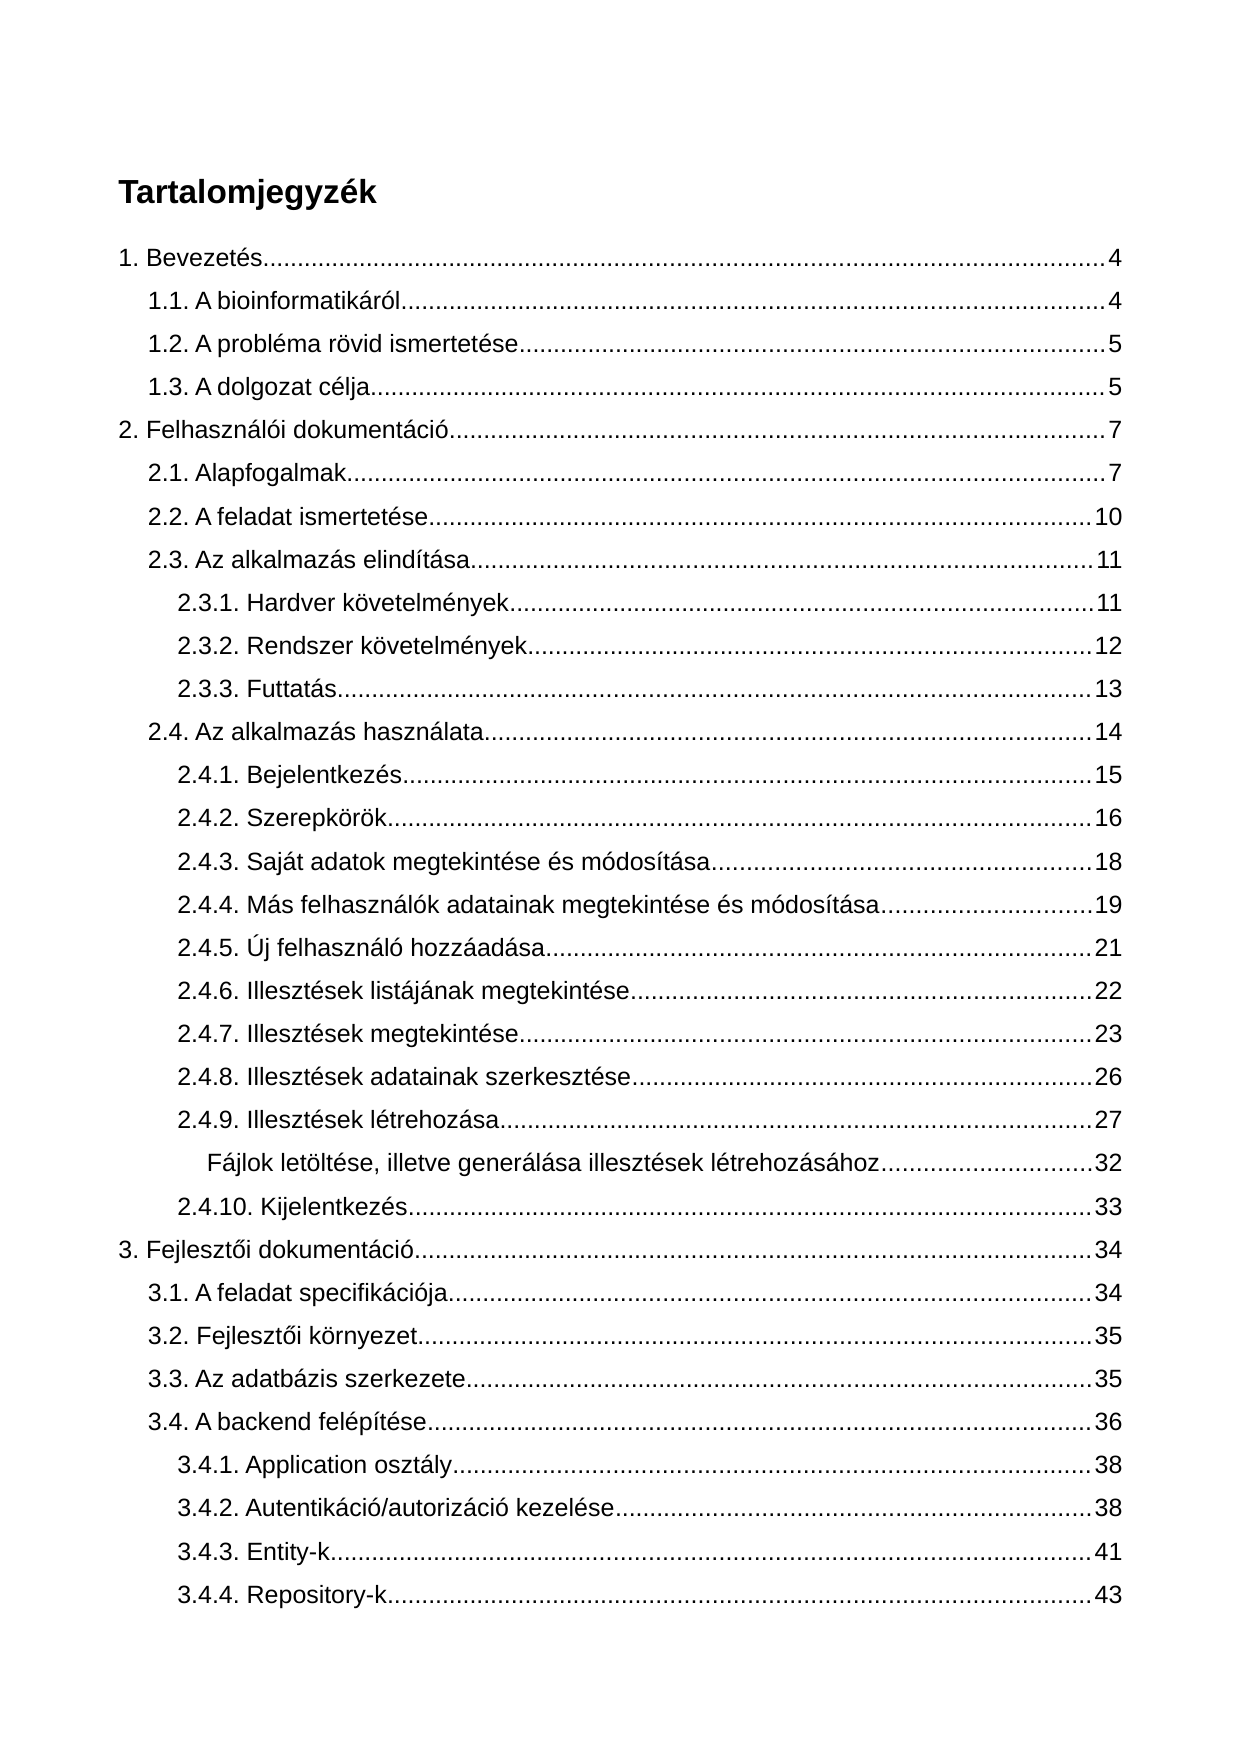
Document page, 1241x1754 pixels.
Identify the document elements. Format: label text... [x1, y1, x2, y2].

text 2.2. A feladat ismertetése 10 [148, 501, 1122, 530]
text 2.4. Az alkalmazás használata 14 [148, 717, 1122, 746]
text 3.1. A feladat specifikációja 34 [148, 1278, 1122, 1306]
text 2.1. Alapfogalmak 7 [148, 458, 1122, 487]
text 3.2. Fejlesztői környezet 35 [148, 1321, 1122, 1349]
text Fájlok letöltése, illetve generálása illesztések létrehozásához 32 [207, 1148, 1122, 1177]
text 2.3.3. Futtatás 13 [177, 674, 1122, 703]
text 3.4.3. Entity-k 41 [177, 1536, 1122, 1565]
text 3.4.2. Autentikáció/autorizáció kezelése 38 [177, 1493, 1122, 1522]
text 2.3. Az alkalmazás elindítása 11 [148, 544, 1122, 573]
text 3.4.1. Application osztály 38 [177, 1450, 1122, 1479]
text 1.3. A dolgozat célja 5 [148, 372, 1122, 401]
text 3.4. A backend felépítése 36 [148, 1407, 1122, 1436]
text 2. Felhasználói dokumentáció 7 [118, 415, 1122, 444]
text 2.4.1. Bejelentkezés 15 [177, 760, 1122, 789]
text 2.3.2. Rendszer követelmények 12 [177, 631, 1122, 659]
text 2.4.5. Új felhasználó hozzáadása 21 [177, 933, 1122, 961]
text 1.1. A bioinformatikáról 4 [148, 286, 1122, 314]
text 2.4.8. Illesztések adatainak szerkesztése 26 [177, 1062, 1122, 1091]
text 2.4.10. Kijelentkezés 33 [177, 1191, 1122, 1220]
subtitle Tartalomjegyzék [118, 173, 1122, 211]
text 2.4.2. Szerepkörök 16 [177, 803, 1122, 832]
text 3. Fejlesztői dokumentáció 34 [118, 1234, 1122, 1263]
text 2.4.9. Illesztések létrehozása 27 [177, 1105, 1122, 1134]
text 1. Bevezetés 4 [118, 243, 1122, 271]
text 2.4.7. Illesztések megtekintése 23 [177, 1019, 1122, 1048]
text 3.4.4. Repository-k 43 [177, 1579, 1122, 1608]
text 3.3. Az adatbázis szerkezete 35 [148, 1364, 1122, 1393]
text 2.4.3. Saját adatok megtekintése és módosítása 18 [177, 846, 1122, 875]
text 1.2. A probléma rövid ismertetése 5 [148, 329, 1122, 358]
text 2.3.1. Hardver követelmények 11 [177, 588, 1122, 616]
text 2.4.6. Illesztések listájának megtekintése 22 [177, 976, 1122, 1004]
text 2.4.4. Más felhasználók adatainak megtekintése és módosítása 19 [177, 889, 1122, 918]
